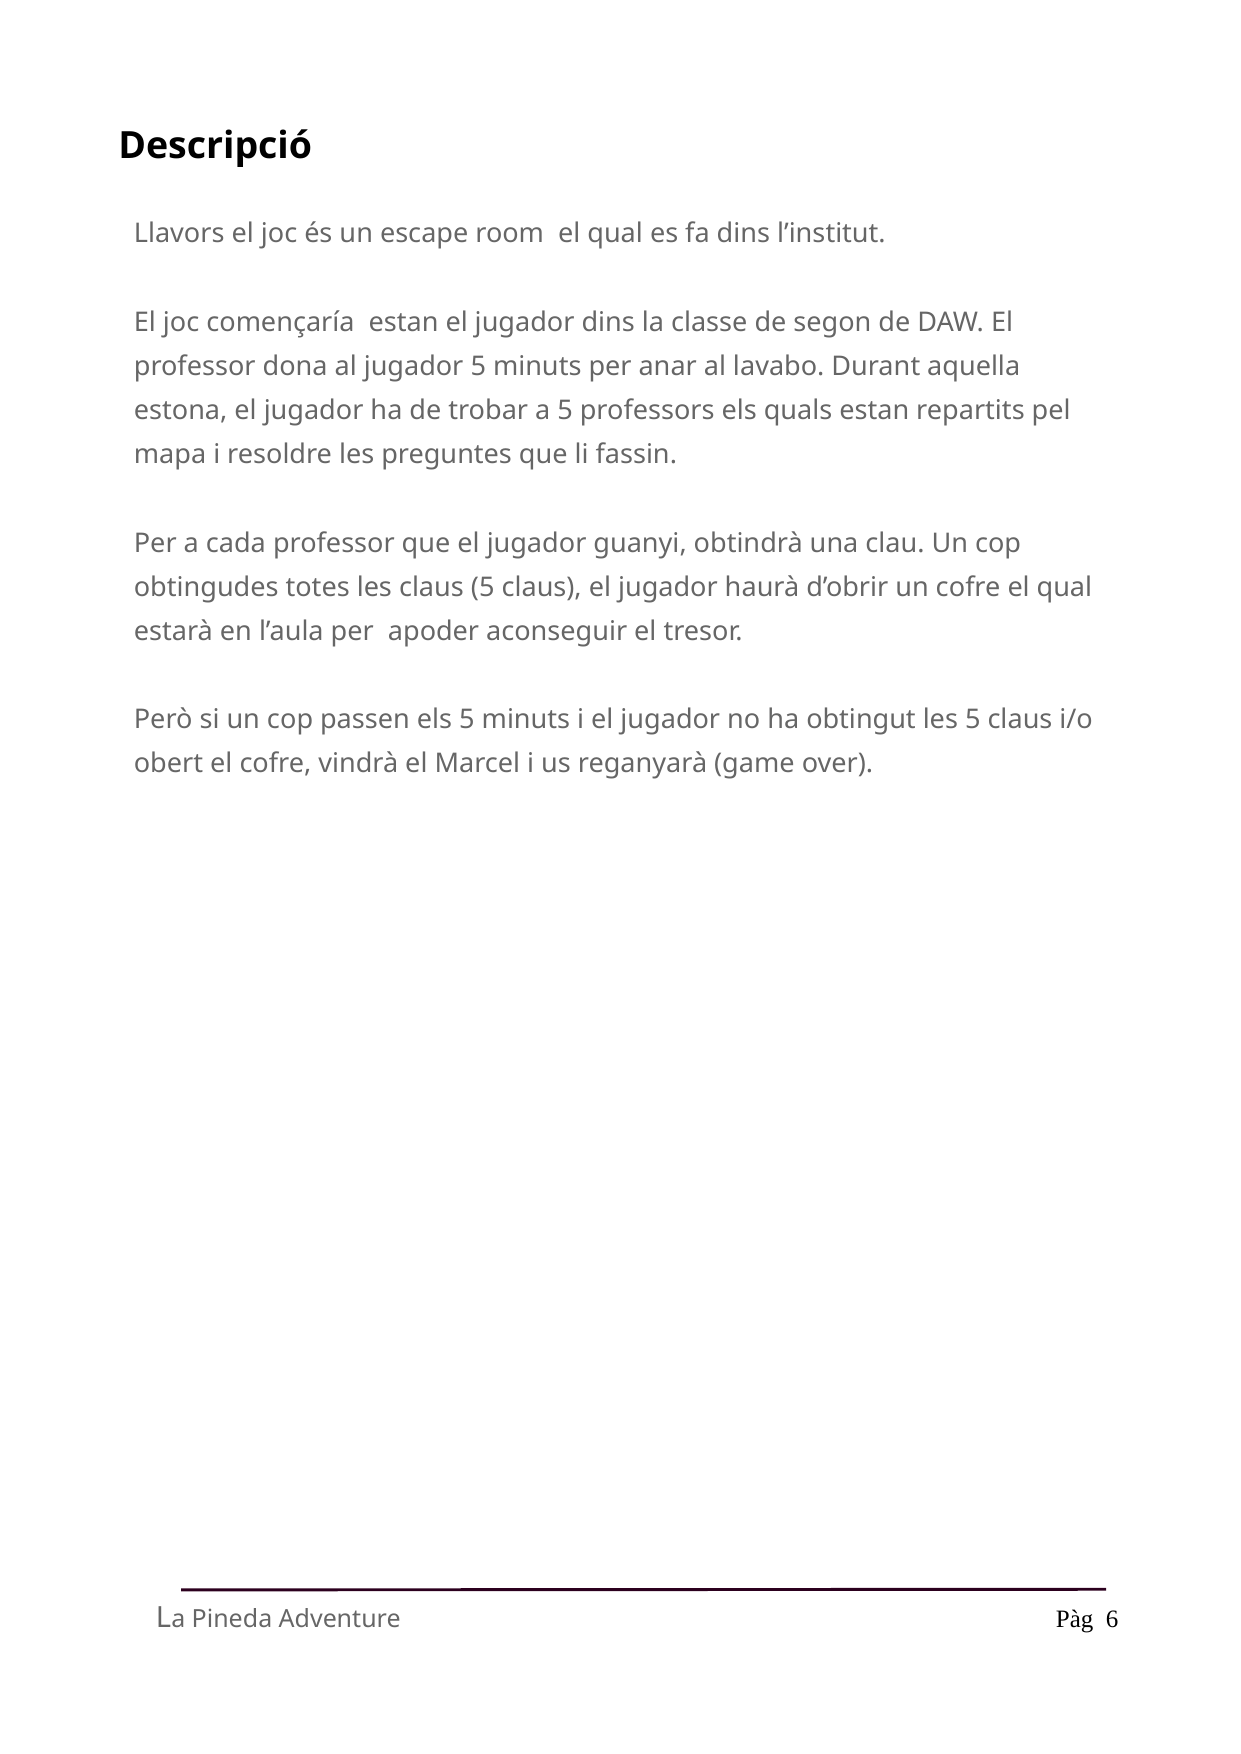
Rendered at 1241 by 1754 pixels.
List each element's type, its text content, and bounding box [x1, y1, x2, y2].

text Però si un cop passen els 5 minuts i el jugador no ha obtingut les 5 claus i/o obert el cofre, vindrà el Marcel i us reganyarà (game over). [134, 700, 1106, 781]
text Llavors el joc és un escape room el qual es fa dins l’institut. [134, 214, 1106, 251]
text El joc començaría estan el jugador dins la classe de segon de DAW. El professor dona al jugador 5 minuts per anar al lavabo. Durant aquella estona, el jugador ha de trobar a 5 professors els quals estan repartits pel mapa i resoldre les preguntes que li fassin. [134, 302, 1106, 472]
text Per a cada professor que el jugador guanyi, obtindrà una clau. Un cop obtingudes totes les claus (5 claus), el jugador haurà d’obrir un cofre el qual estarà en l’aula per apoder aconseguir el tresor. [134, 523, 1106, 648]
text Descripció [118, 118, 1106, 169]
